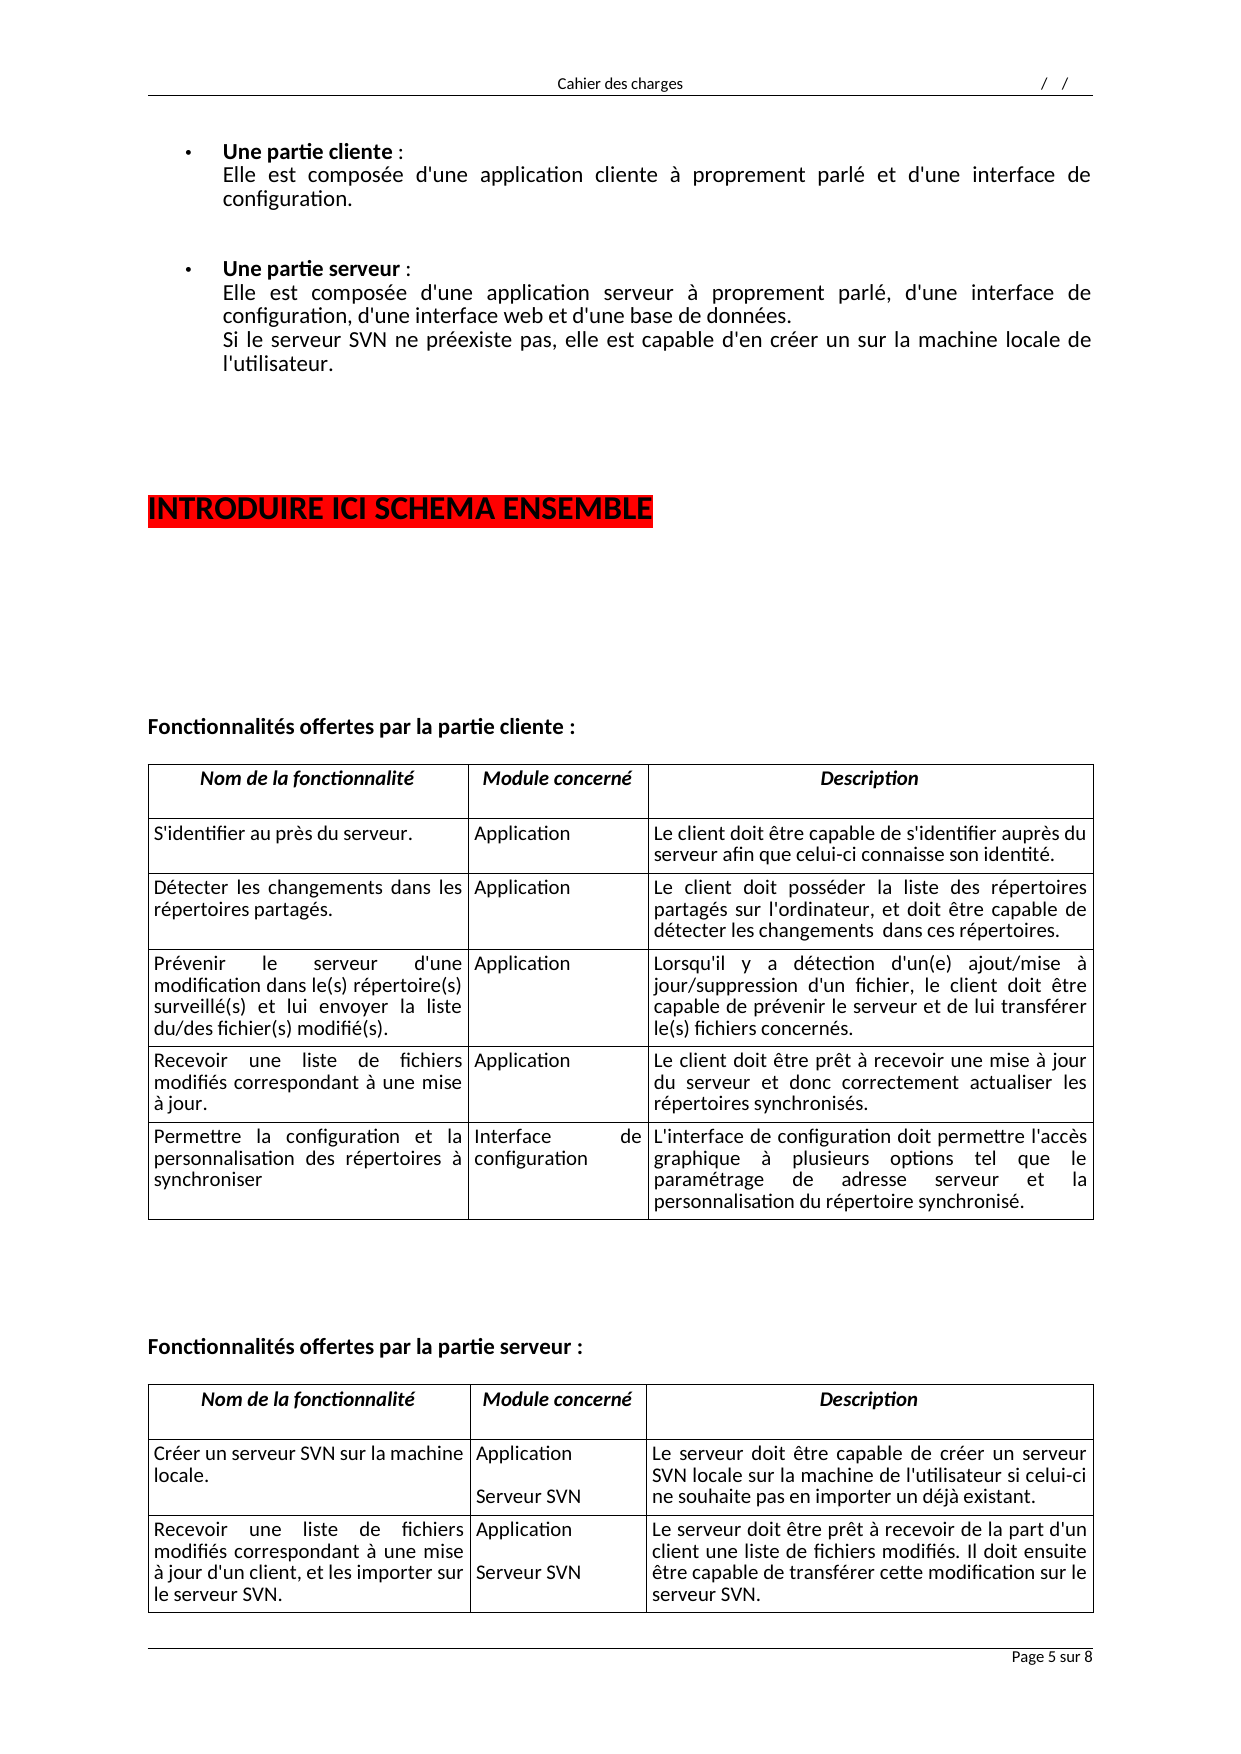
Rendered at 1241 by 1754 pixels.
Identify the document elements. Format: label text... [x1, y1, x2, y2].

table_cell Recevoir une liste de fichiers modifiés correspondant à une mise à jour d'un client, et les importer sur le serveur SVN. [149, 1516, 470, 1612]
text Fonctionnalités offertes par la partie cliente : [148, 717, 1093, 740]
table_cell Le client doit posséder la liste des répertoires partagés sur l'ordinateur, et doit être capable de détecter les changements dans ces répertoires. [649, 874, 1093, 949]
table_cell Créer un serveur SVN sur la machine locale. [149, 1440, 470, 1515]
list Une partie cliente : [185, 142, 1093, 165]
table_cell L'interface de configuration doit permettre l'accès graphique à plusieurs options tel que le paramétrage de adresse serveur et la personnalisation du répertoire synchronisé. [649, 1123, 1093, 1219]
table_cell Application Serveur SVN [471, 1440, 646, 1515]
table_cell Application Serveur SVN [471, 1516, 646, 1612]
list Elle est composée d'une application serveur à proprement parlé, d'une interface de configuration, d'une interface web et d'une base de données. [185, 283, 1093, 330]
list Si le serveur SVN ne préexiste pas, elle est capable d'en créer un sur la machine locale de l'utilisateur. [185, 330, 1093, 377]
table_cell Application [469, 1047, 648, 1122]
table_cell Recevoir une liste de fichiers modifiés correspondant à une mise à jour. [149, 1047, 468, 1122]
table_header Description [649, 765, 1093, 818]
table_cell Le client doit être capable de s'identifier auprès du serveur afin que celui-ci connaisse son identité. [649, 819, 1093, 873]
table_cell Lorsqu'il y a détection d'un(e) ajout/mise à jour/suppression d'un fichier, le client doit être capable de prévenir le serveur et de lui transférer le(s) fichiers concernés. [649, 950, 1093, 1046]
table_cell Le serveur doit être capable de créer un serveur SVN locale sur la machine de l'utilisateur si celui-ci ne souhaite pas en importer un déjà existant. [647, 1440, 1093, 1515]
table_cell Application [469, 819, 648, 873]
table_cell Interface de configuration [469, 1123, 648, 1219]
table_header Nom de la fonctionnalité [149, 1385, 470, 1439]
table_cell Le serveur doit être prêt à recevoir de la part d'un client une liste de fichiers modifiés. Il doit ensuite être capable de transférer cette modification sur le serveur SVN. [647, 1516, 1093, 1612]
table_header Nom de la fonctionnalité [149, 765, 468, 818]
table_cell Application [469, 950, 648, 1046]
text INTRODUIRE ICI SCHEMA ENSEMBLE [148, 495, 1093, 528]
table_header Description [647, 1385, 1093, 1439]
table_cell Détecter les changements dans les répertoires partagés. [149, 874, 468, 949]
table_cell Application [469, 874, 648, 949]
table_cell Permettre la configuration et la personnalisation des répertoires à synchroniser [149, 1123, 468, 1219]
table_header Module concerné [469, 765, 648, 818]
list Elle est composée d'une application cliente à proprement parlé et d'une interface de configuration. [185, 165, 1093, 212]
table_header Module concerné [471, 1385, 646, 1439]
table_cell S'identifier au près du serveur. [149, 819, 468, 873]
text Fonctionnalités offertes par la partie serveur : [148, 1337, 1093, 1361]
table_cell Le client doit être prêt à recevoir une mise à jour du serveur et donc correctement actualiser les répertoires synchronisés. [649, 1047, 1093, 1122]
list Une partie serveur : [185, 259, 1093, 283]
table_cell Prévenir le serveur d'une modification dans le(s) répertoire(s) surveillé(s) et lui envoyer la liste du/des fichier(s) modifié(s). [149, 950, 468, 1046]
